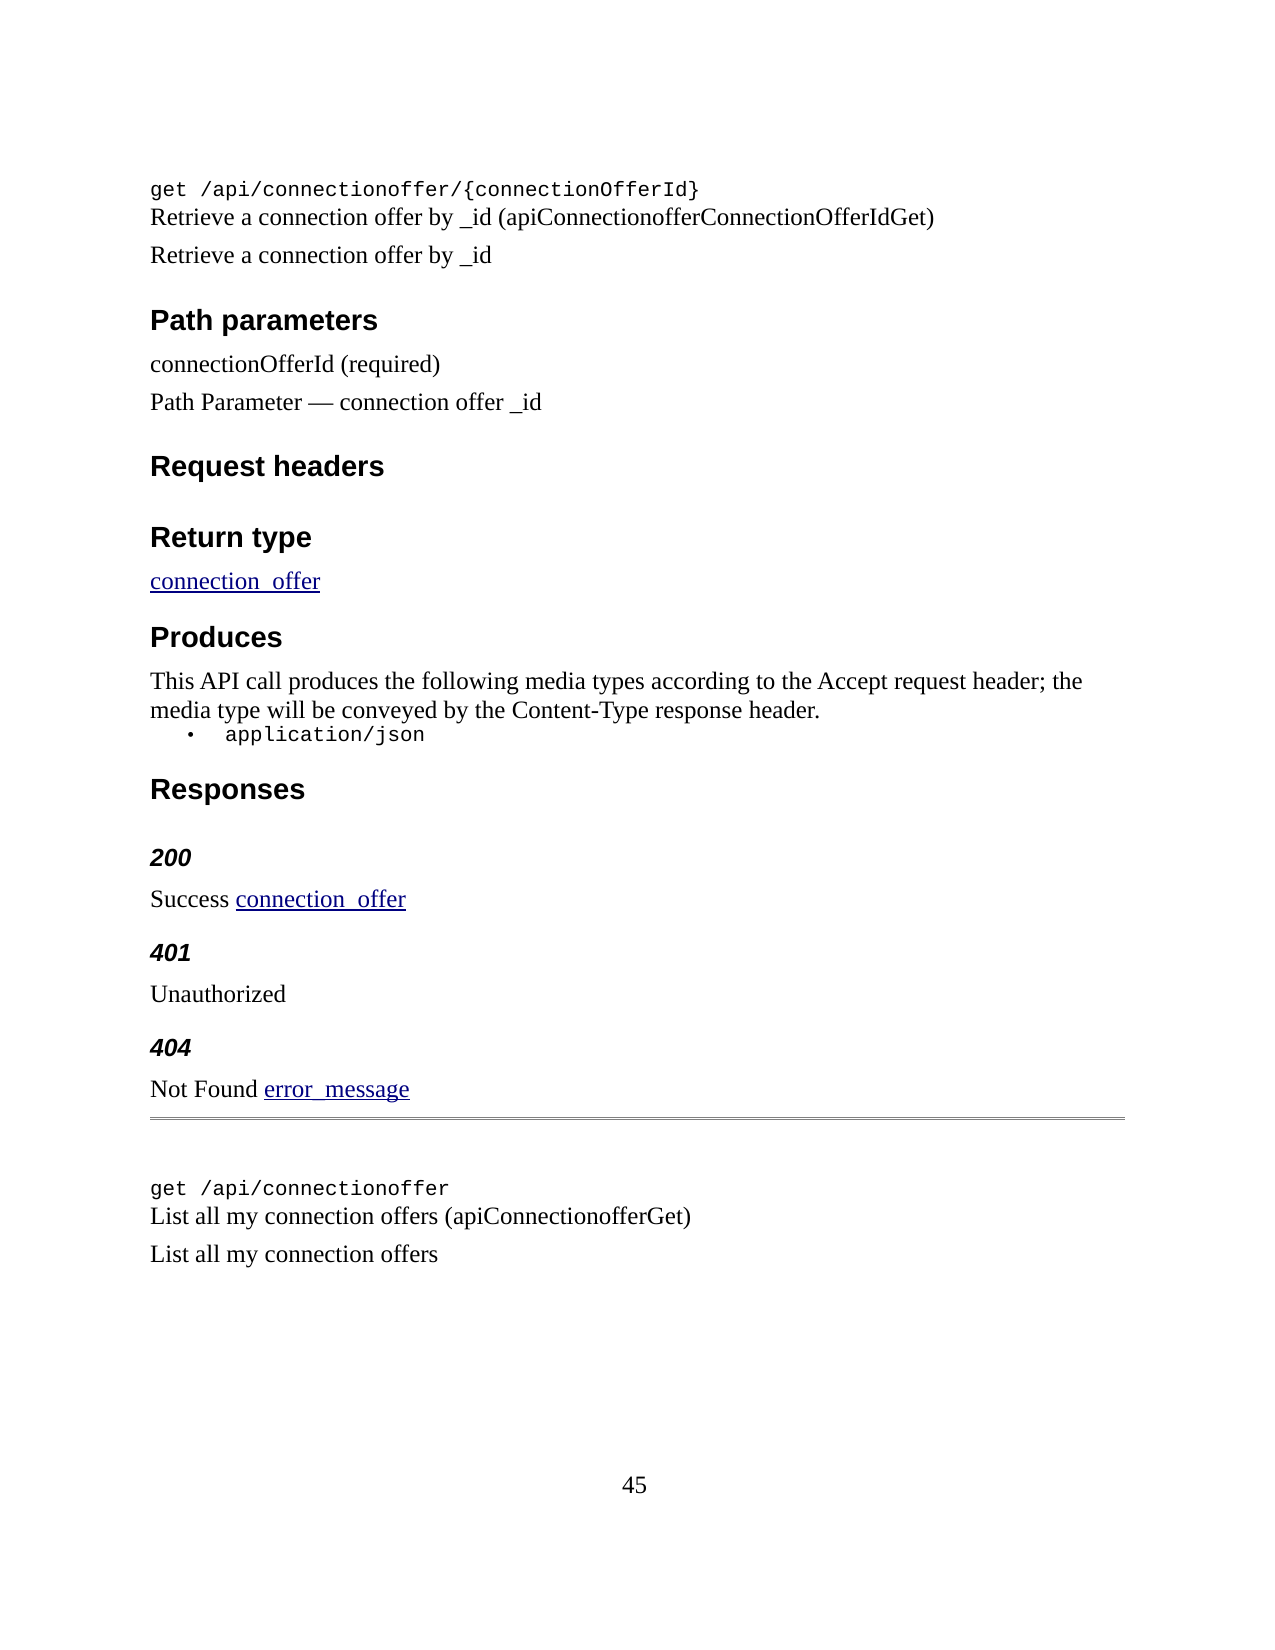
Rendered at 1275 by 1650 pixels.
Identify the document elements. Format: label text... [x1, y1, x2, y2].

subtitle Produces [150, 620, 1125, 654]
text get /api/connectionoffer [150, 1178, 1125, 1201]
subtitle 404 [150, 1033, 1125, 1061]
subtitle Path parameters [150, 303, 1125, 336]
subtitle 401 [150, 938, 1125, 967]
text Retrieve a connection offer by _id (apiConnectionofferConnectionOfferIdGet) [150, 202, 1125, 231]
subtitle Responses [150, 772, 1125, 806]
text connection_offer [150, 566, 1125, 595]
text connectionOfferId (required) [150, 349, 1125, 378]
text Success connection_offer [150, 884, 1125, 913]
subtitle 200 [150, 843, 1125, 872]
text Not Found error_message [150, 1074, 1125, 1103]
text Retrieve a connection offer by _id [150, 240, 1125, 269]
text Path Parameter — connection offer _id [150, 387, 1125, 415]
text get /api/connectionoffer/{connectionOfferId} [150, 179, 1125, 202]
text List all my connection offers (apiConnectionofferGet) [150, 1201, 1125, 1230]
list application/json [187, 724, 1125, 747]
text Unauthorized [150, 979, 1125, 1008]
text This API call produces the following media types according to the Accept request header; the media type will be conveyed by the Content-Type response header. [150, 666, 1125, 724]
subtitle Request headers [150, 449, 1125, 483]
text List all my connection offers [150, 1239, 1125, 1268]
subtitle Return type [150, 520, 1125, 554]
